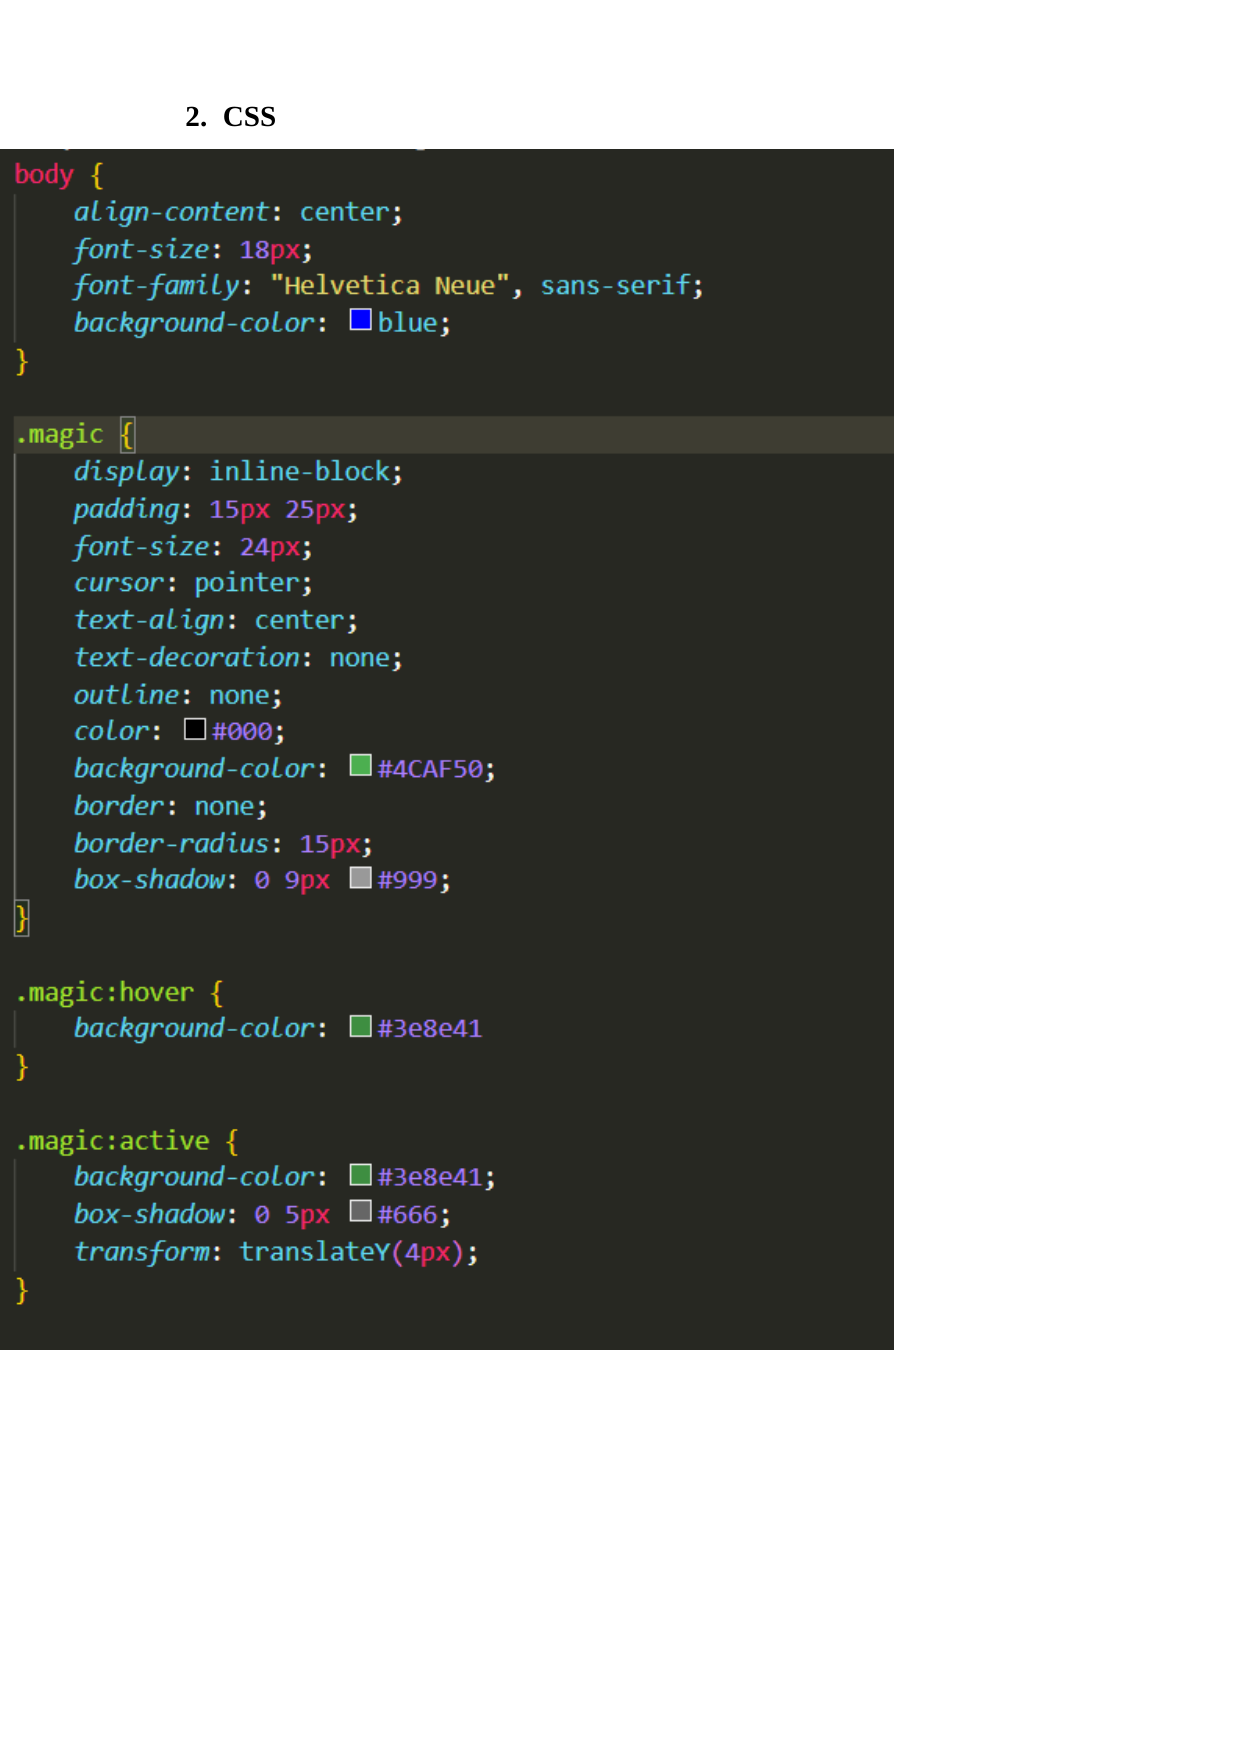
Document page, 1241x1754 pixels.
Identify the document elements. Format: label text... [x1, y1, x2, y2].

picture [0, 149, 894, 1350]
list CSS [185, 99, 1181, 133]
